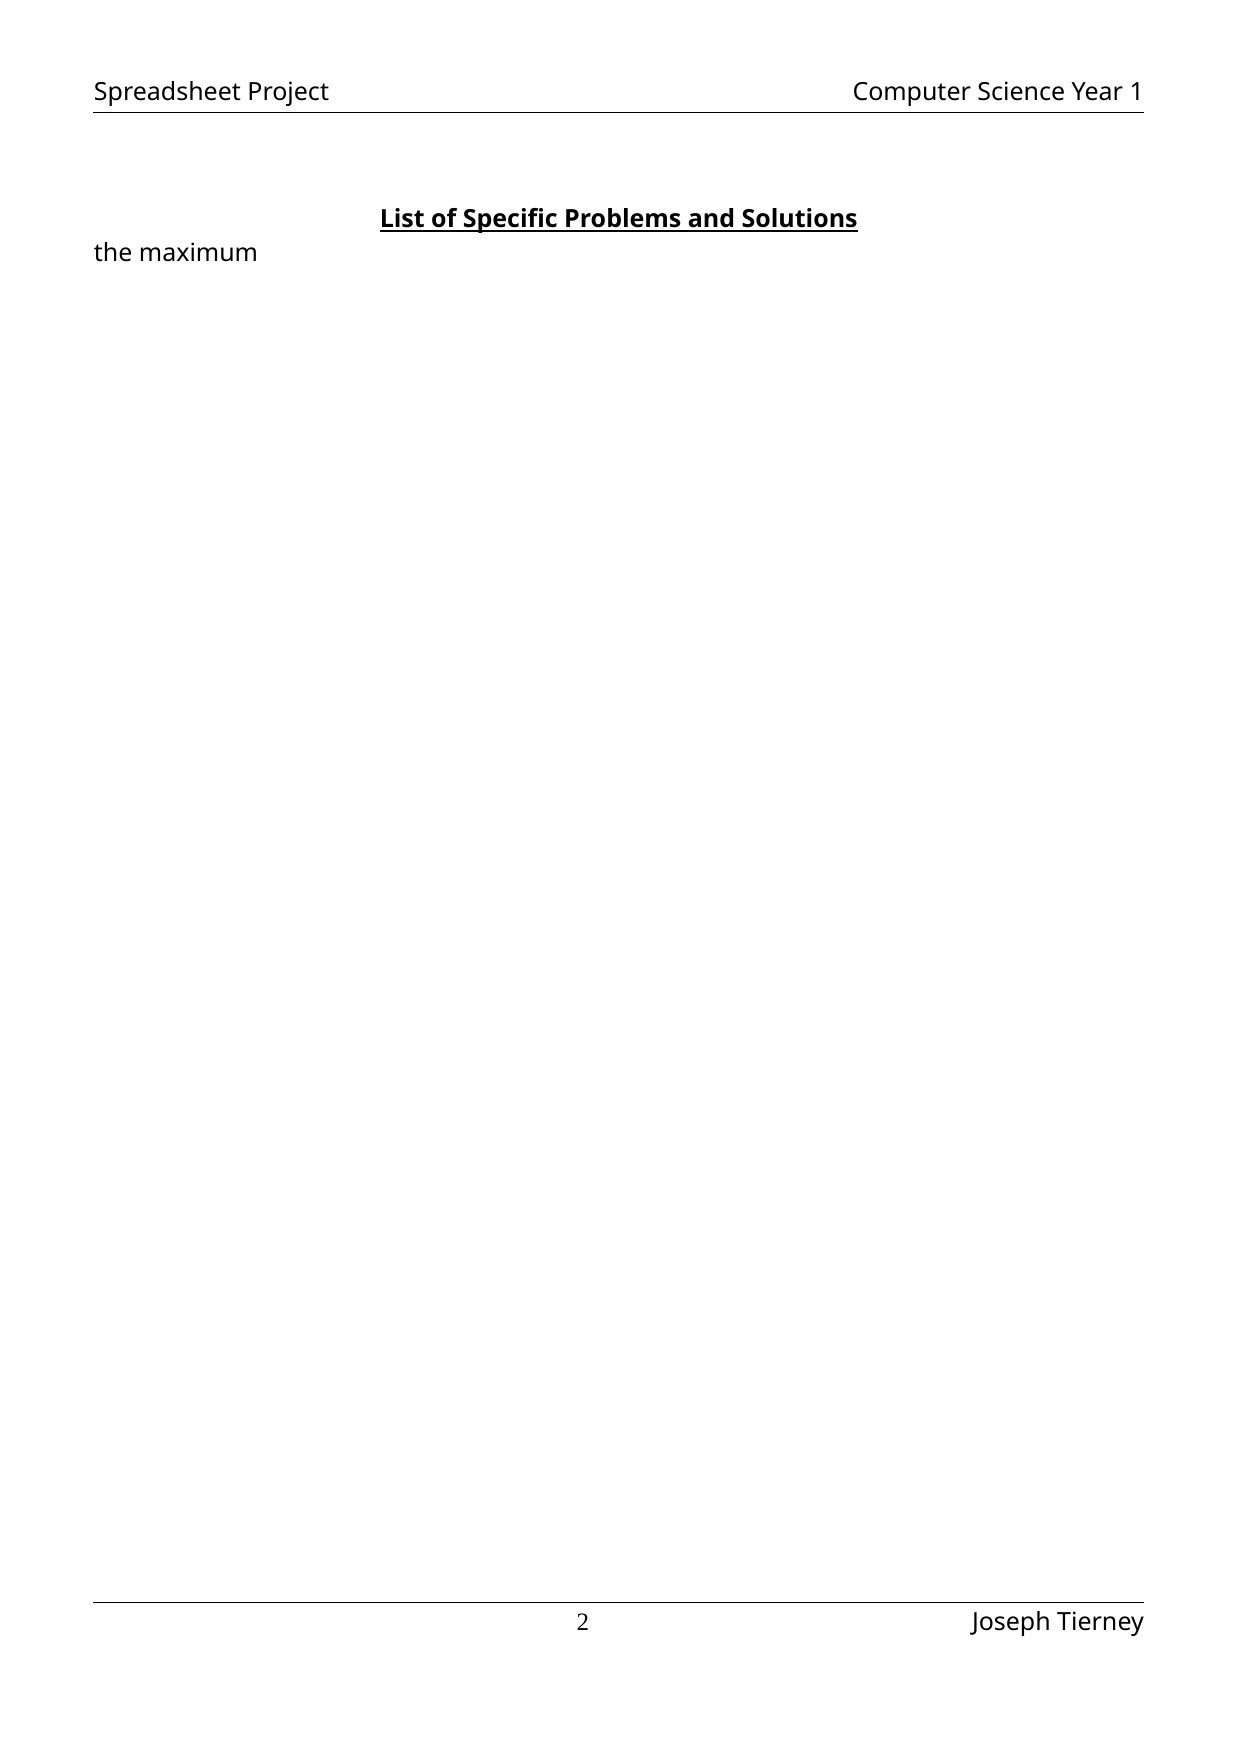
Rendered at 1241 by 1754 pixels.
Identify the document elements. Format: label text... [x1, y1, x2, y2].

text the maximum [94, 235, 1144, 269]
text List of Specific Problems and Solutions [94, 201, 1144, 235]
